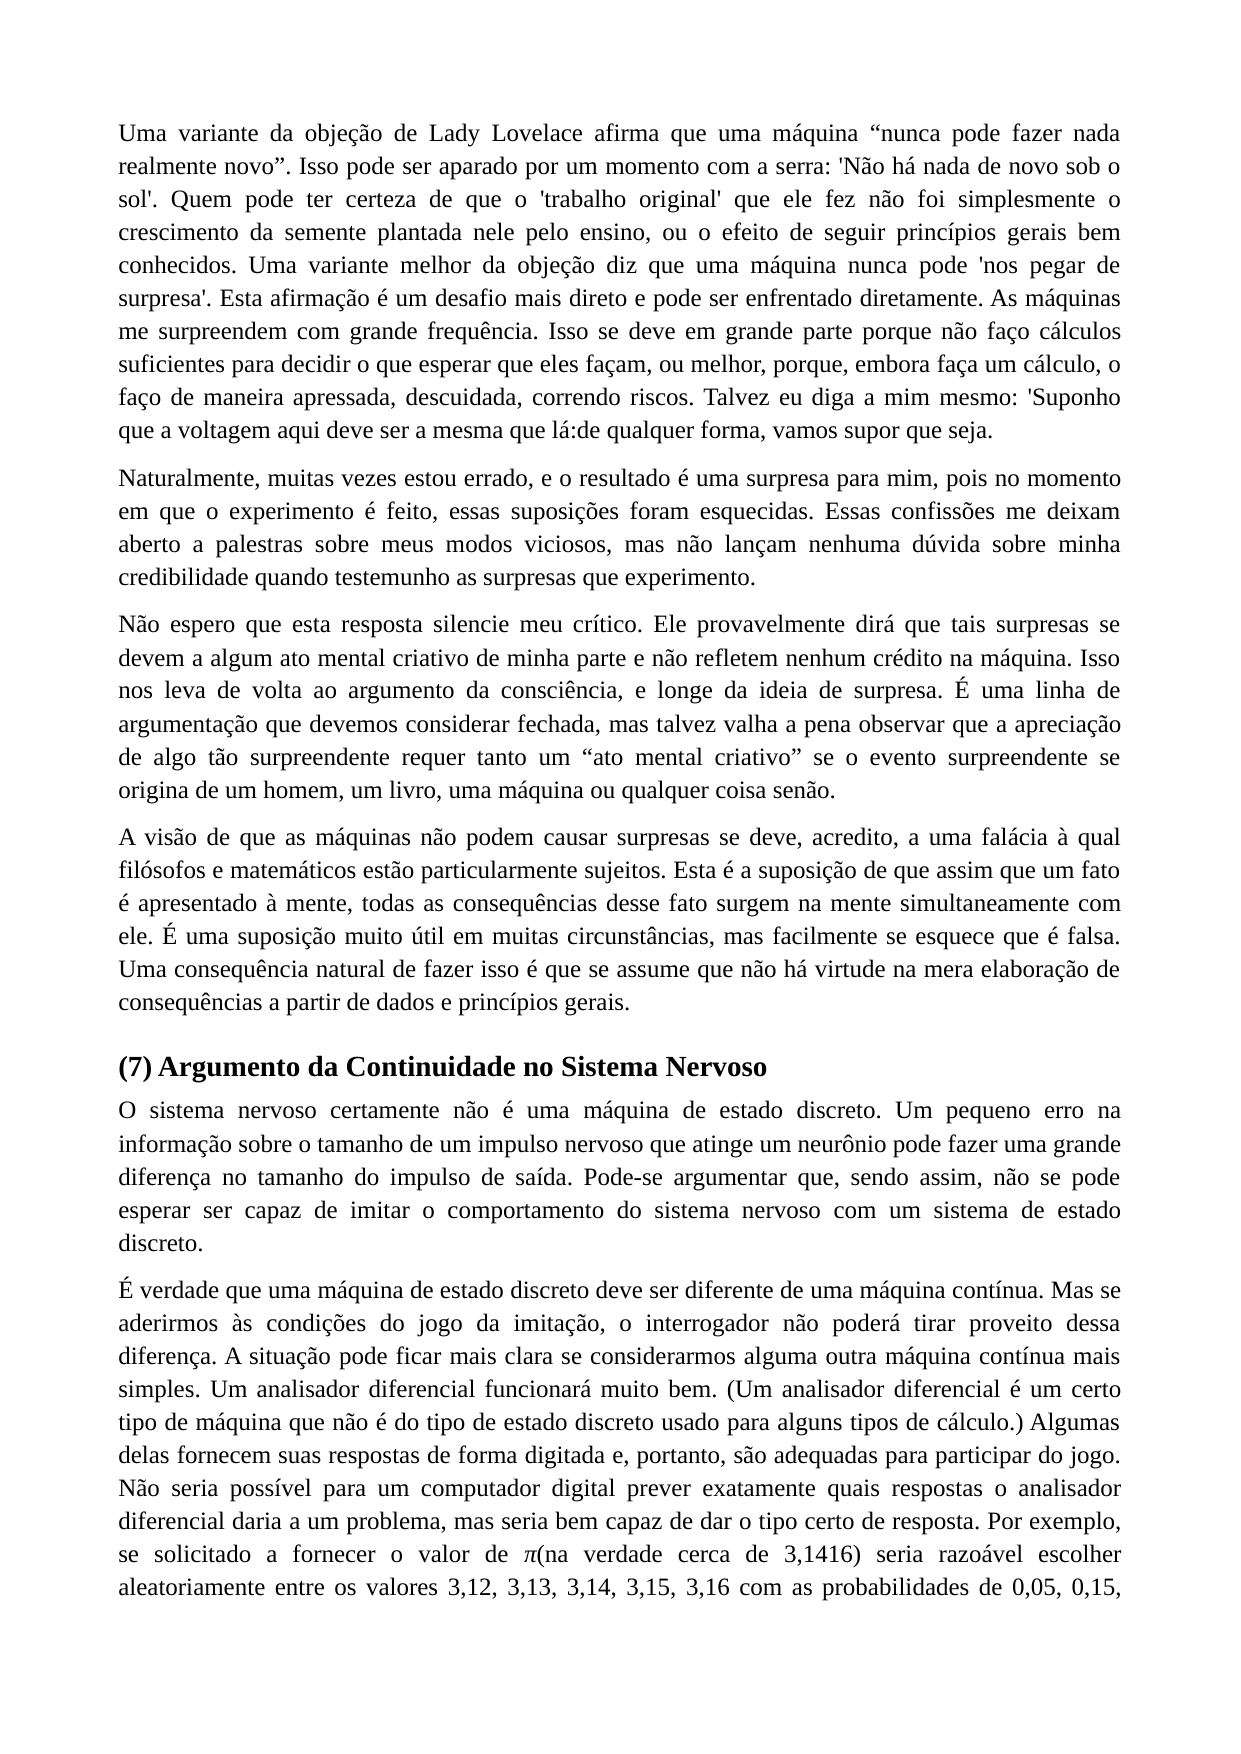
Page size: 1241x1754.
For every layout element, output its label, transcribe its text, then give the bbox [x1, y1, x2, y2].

subtitle (7) Argumento da Continuidade no Sistema Nervoso [118, 1049, 1122, 1083]
text Naturalmente, muitas vezes estou errado, e o resultado é uma surpresa para mim, pois no momento em que o experimento é feito, essas suposições foram esquecidas. Essas confissões me deixam aberto a palestras sobre meus modos viciosos, mas não lançam nenhuma dúvida sobre minha credibilidade quando testemunho as surpresas que experimento. [118, 463, 1122, 591]
text Não espero que esta resposta silencie meu crítico. Ele provavelmente dirá que tais surpresas se devem a algum ato mental criativo de minha parte e não refletem nenhum crédito na máquina. Isso nos leva de volta ao argumento da consciência, e longe da ideia de surpresa. É uma linha de argumentação que devemos considerar fechada, mas talvez valha a pena observar que a apreciação de algo tão surpreendente requer tanto um “ato mental criativo” se o evento surpreendente se origina de um homem, um livro, uma máquina ou qualquer coisa senão. [118, 609, 1122, 803]
text É verdade que uma máquina de estado discreto deve ser diferente de uma máquina contínua. Mas se aderirmos às condições do jogo da imitação, o interrogador não poderá tirar proveito dessa diferença. A situação pode ficar mais clara se considerarmos alguma outra máquina contínua mais simples. Um analisador diferencial funcionará muito bem. (Um analisador diferencial é um certo tipo de máquina que não é do tipo de estado discreto usado para alguns tipos de cálculo.) Algumas delas fornecem suas respostas de forma digitada e, portanto, são adequadas para participar do jogo. Não seria possível para um computador digital prever exatamente quais respostas o analisador diferencial daria a um problema, mas seria bem capaz de dar o tipo certo de resposta. Por exemplo, se solicitado a fornecer o valor de π(na verdade cerca de 3,1416) seria razoável escolher aleatoriamente entre os valores 3,12, 3,13, 3,14, 3,15, 3,16 com as probabilidades de 0,05, 0,15, [118, 1275, 1122, 1601]
text O sistema nervoso certamente não é uma máquina de estado discreto. Um pequeno erro na informação sobre o tamanho de um impulso nervoso que atinge um neurônio pode fazer uma grande diferença no tamanho do impulso de saída. Pode-se argumentar que, sendo assim, não se pode esperar ser capaz de imitar o comportamento do sistema nervoso com um sistema de estado discreto. [118, 1096, 1122, 1256]
text Uma variante da objeção de Lady Lovelace afirma que uma máquina “nunca pode fazer nada realmente novo”. Isso pode ser aparado por um momento com a serra: 'Não há nada de novo sob o sol'. Quem pode ter certeza de que o 'trabalho original' que ele fez não foi simplesmente o crescimento da semente plantada nele pelo ensino, ou o efeito de seguir princípios gerais bem conhecidos. Uma variante melhor da objeção diz que uma máquina nunca pode 'nos pegar de surpresa'. Esta afirmação é um desafio mais direto e pode ser enfrentado diretamente. As máquinas me surpreendem com grande frequência. Isso se deve em grande parte porque não faço cálculos suficientes para decidir o que esperar que eles façam, ou melhor, porque, embora faça um cálculo, o faço de maneira apressada, descuidada, correndo riscos. Talvez eu diga a mim mesmo: 'Suponho que a voltagem aqui deve ser a mesma que lá:de qualquer forma, vamos supor que seja. [118, 118, 1122, 444]
text A visão de que as máquinas não podem causar surpresas se deve, acredito, a uma falácia à qual filósofos e matemáticos estão particularmente sujeitos. Esta é a suposição de que assim que um fato é apresentado à mente, todas as consequências desse fato surgem na mente simultaneamente com ele. É uma suposição muito útil em muitas circunstâncias, mas facilmente se esquece que é falsa. Uma consequência natural de fazer isso é que se assume que não há virtude na mera elaboração de consequências a partir de dados e princípios gerais. [118, 822, 1122, 1016]
